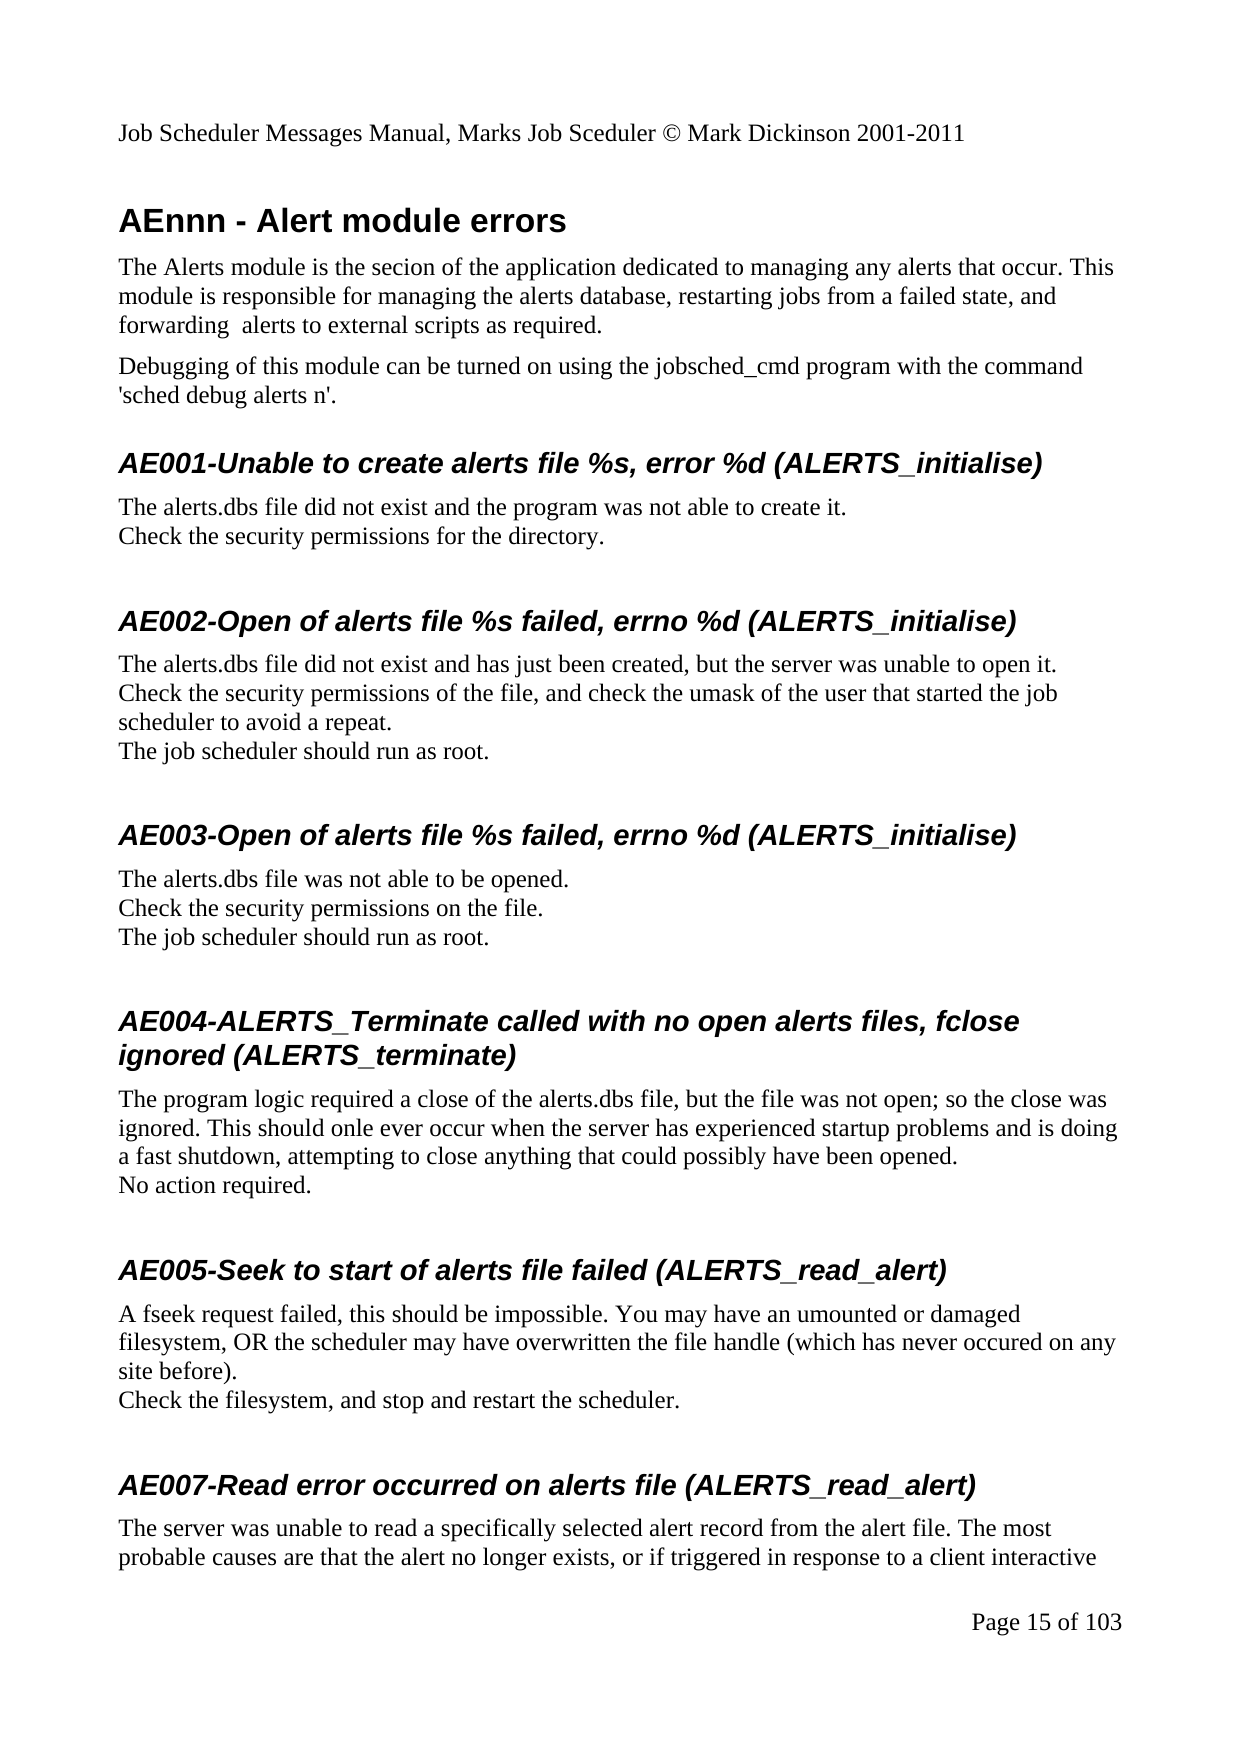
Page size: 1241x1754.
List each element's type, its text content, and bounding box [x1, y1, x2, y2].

subtitle AE005-Seek to start of alerts file failed (ALERTS_read_alert) [118, 1253, 1122, 1286]
text Check the filesystem, and stop and restart the scheduler. [118, 1385, 1122, 1414]
text Check the security permissions of the file, and check the umask of the user that started the job scheduler to avoid a repeat. [118, 678, 1122, 736]
text Check the security permissions on the file. [118, 893, 1122, 922]
text No action required. [118, 1170, 1122, 1199]
text The alerts.dbs file did not exist and has just been created, but the server was unable to open it. [118, 649, 1122, 678]
text The program logic required a close of the alerts.dbs file, but the file was not open; so the close was ignored. This should onle ever occur when the server has experienced startup problems and is doing a fast shutdown, attempting to close anything that could possibly have been opened. [118, 1084, 1122, 1170]
text Check the security permissions for the directory. [118, 521, 1122, 550]
subtitle AE003-Open of alerts file %s failed, errno %d (ALERTS_initialise) [118, 818, 1122, 852]
text The job scheduler should run as root. [118, 736, 1122, 764]
text The alerts.dbs file did not exist and the program was not able to create it. [118, 492, 1122, 521]
text The job scheduler should run as root. [118, 922, 1122, 951]
text Debugging of this module can be turned on using the jobsched_cmd program with the command 'sched debug alerts n'. [118, 351, 1122, 409]
subtitle AE001-Unable to create alerts file %s, error %d (ALERTS_initialise) [118, 446, 1122, 480]
subtitle AEnnn - Alert module errors [118, 201, 1122, 240]
text The Alerts module is the secion of the application dedicated to managing any alerts that occur. This module is responsible for managing the alerts database, restarting jobs from a failed state, and forwarding alerts to external scripts as required. [118, 252, 1122, 339]
subtitle AE004-ALERTS_Terminate called with no open alerts files, fclose ignored (ALERTS_terminate) [118, 1004, 1122, 1071]
text The alerts.dbs file was not able to be opened. [118, 864, 1122, 893]
subtitle AE007-Read error occurred on alerts file (ALERTS_read_alert) [118, 1467, 1122, 1501]
text A fseek request failed, this should be impossible. You may have an umounted or damaged filesystem, OR the scheduler may have overwritten the file handle (which has never occured on any site before). [118, 1299, 1122, 1385]
text The server was unable to read a specifically selected alert record from the alert file. The most probable causes are that the alert no longer exists, or if triggered in response to a client interactive [118, 1513, 1122, 1571]
subtitle AE002-Open of alerts file %s failed, errno %d (ALERTS_initialise) [118, 603, 1122, 637]
